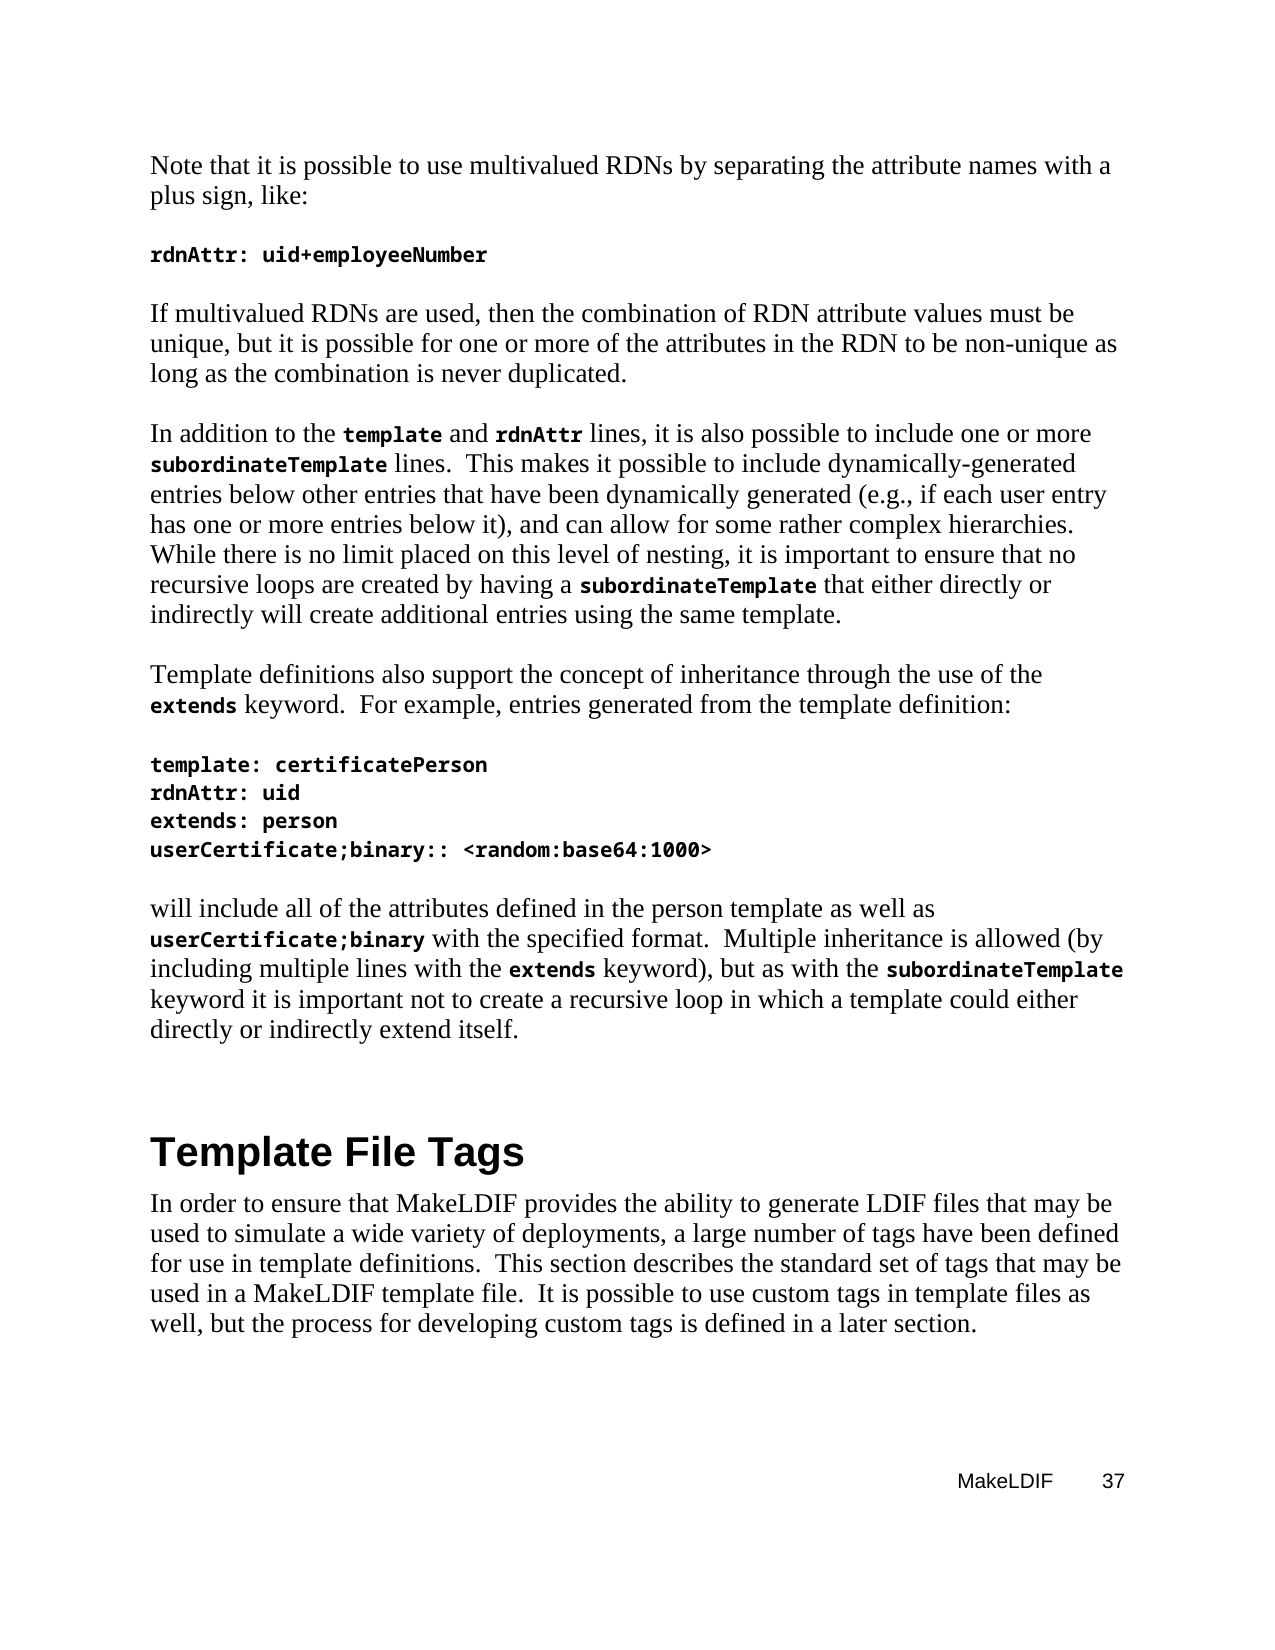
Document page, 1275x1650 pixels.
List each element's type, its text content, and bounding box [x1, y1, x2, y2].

text rdnAttr: uid [150, 778, 1125, 807]
text Note that it is possible to use multivalued RDNs by separating the attribute names with a plus sign, like: [150, 150, 1125, 210]
text In order to ensure that MakeLDIF provides the ability to generate LDIF files that may be used to simulate a wide variety of deployments, a large number of tags have been defined for use in template definitions. This section describes the standard set of tags that may be used in a MakeLDIF template file. It is possible to use custom tags in template files as well, but the process for developing custom tags is defined in a later section. [150, 1188, 1125, 1338]
text userCertificate;binary:: <random:base64:1000> [150, 835, 1125, 863]
text In addition to the template and rdnAttr lines, it is also possible to include one or more subordinateTemplate lines. This makes it possible to include dynamically-generated entries below other entries that have been dynamically generated (e.g., if each user entry has one or more entries below it), and can allow for some rather complex hierarchies. While there is no limit placed on this level of nesting, it is important to ensure that no recursive loops are created by having a subordinateTemplate that either directly or indirectly will create additional entries using the same template. [150, 418, 1125, 629]
text rdnAttr: uid+employeeNumber [150, 240, 1125, 268]
text template: certificatePerson [150, 750, 1125, 778]
text extends: person [150, 807, 1125, 835]
text Template definitions also support the concept of inheritance through the use of the extends keyword. For example, entries generated from the template definition: [150, 659, 1125, 720]
text If multivalued RDNs are used, then the combination of RDN attribute values must be unique, but it is possible for one or more of the attributes in the RDN to be non-unique as long as the combination is never duplicated. [150, 298, 1125, 388]
text will include all of the attributes defined in the person template as well as userCertificate;binary with the specified format. Multiple inheritance is allowed (by including multiple lines with the extends keyword), but as with the subordinateTemplate keyword it is important not to create a recursive loop in which a template could either directly or indirectly extend itself. [150, 893, 1125, 1044]
subtitle Template File Tags [150, 1129, 1125, 1176]
